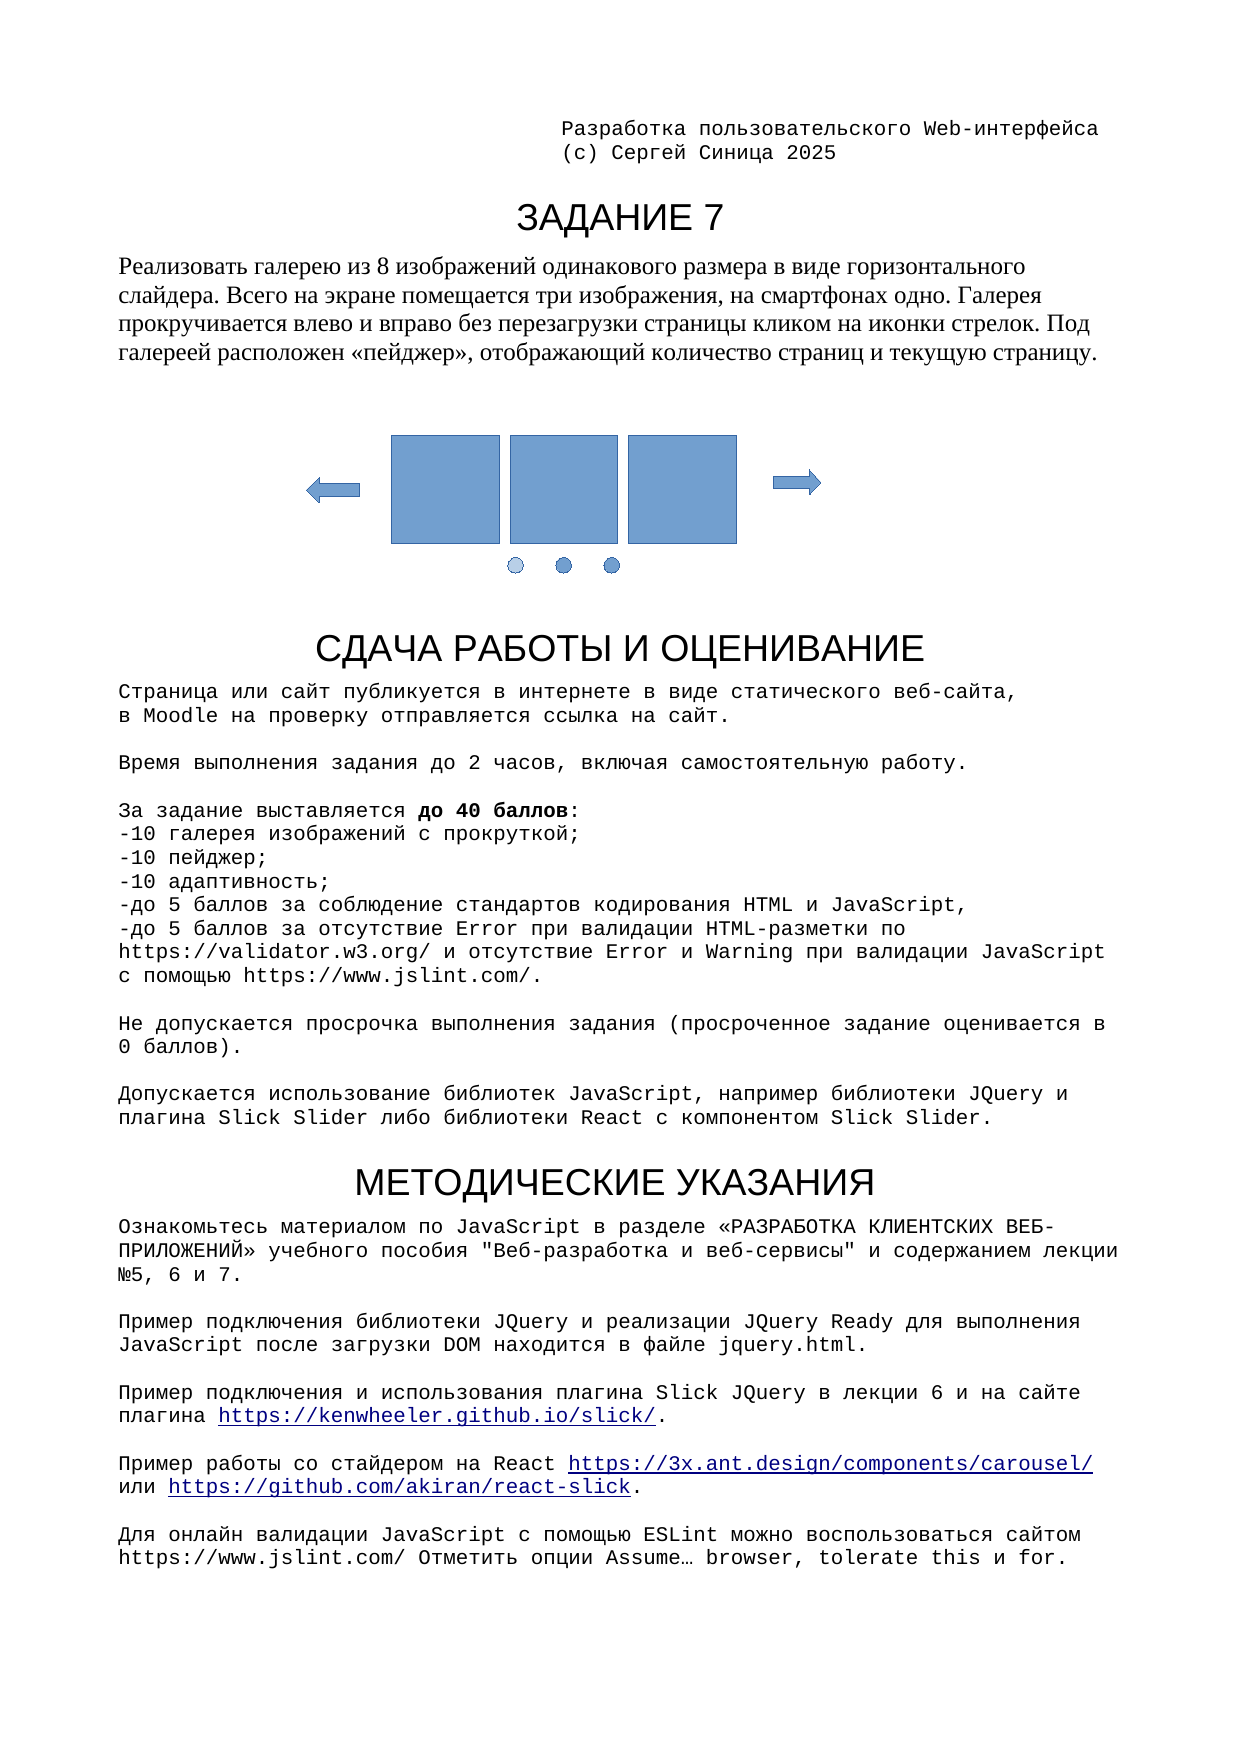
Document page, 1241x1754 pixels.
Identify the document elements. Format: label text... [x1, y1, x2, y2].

text -10 пейджер; [118, 847, 1122, 871]
text Разработка пользовательского Web-интерфейса [561, 118, 1122, 142]
text (с) Сергей Синица 2025 [561, 142, 1122, 165]
text Пример работы со стайдером на React https://3x.ant.design/components/carousel/ или https://github.com/akiran/react-slick. [118, 1453, 1122, 1500]
subtitle ЗАДАНИЕ 7 [118, 195, 1122, 238]
subtitle МЕТОДИЧЕСКИЕ УКАЗАНИЯ [118, 1161, 1122, 1204]
subtitle СДАЧА РАБОТЫ И ОЦЕНИВАНИЕ [118, 626, 1122, 669]
text Ознакомьтесь материалом по JavaScript в разделе «РАЗРАБОТКА КЛИЕНТСКИХ ВЕБ-ПРИЛОЖЕНИЙ» учебного пособия "Веб-разработка и веб-сервисы" и содержанием лекции №5, 6 и 7. [118, 1216, 1122, 1287]
text -10 галерея изображений с прокруткой; [118, 823, 1122, 847]
text Время выполнения задания до 2 часов, включая самостоятельную работу. [118, 752, 1122, 776]
text Для онлайн валидации JavaScript с помощью ESLint можно воспользоваться сайтом https://www.jslint.com/ Отметить опции Assume… browser, tolerate this и for. [118, 1524, 1122, 1571]
text За задание выставляется до 40 баллов: [118, 800, 1122, 823]
text -до 5 баллов за отсутствие Error при валидации HTML-разметки по https://validator.w3.org/ и отсутствие Error и Warning при валидации JavaScript с помощью https://www.jslint.com/. [118, 918, 1122, 989]
text Реализовать галерею из 8 изображений одинакового размера в виде горизонтального слайдера. Всего на экране помещается три изображения, на смартфонах одно. Галерея прокручивается влево и вправо без перезагрузки страницы кликом на иконки стрелок. Под галереей расположен «пейджер», отображающий количество страниц и текущую страницу. [118, 251, 1122, 366]
text Пример подключения и использования плагина Slick JQuery в лекции 6 и на сайте плагина https://kenwheeler.github.io/slick/. [118, 1382, 1122, 1429]
text в Moodle на проверку отправляется ссылка на сайт. [118, 705, 1122, 729]
text Страница или сайт публикуется в интернете в виде статического веб-сайта, [118, 681, 1122, 705]
text Допускается использование библиотек JavaScript, например библиотеки JQuery и плагина Slick Slider либо библиотеки React с компонентом Slick Slider. [118, 1083, 1122, 1131]
text Пример подключения библиотеки JQuery и реализации JQuery Ready для выполнения JavaScript после загрузки DOM находится в файле jquery.html. [118, 1311, 1122, 1358]
text -10 адаптивность; [118, 871, 1122, 894]
text -до 5 баллов за соблюдение стандартов кодирования HTML и JavaScript, [118, 894, 1122, 918]
text Не допускается просрочка выполнения задания (просроченное задание оценивается в 0 баллов). [118, 1012, 1122, 1060]
